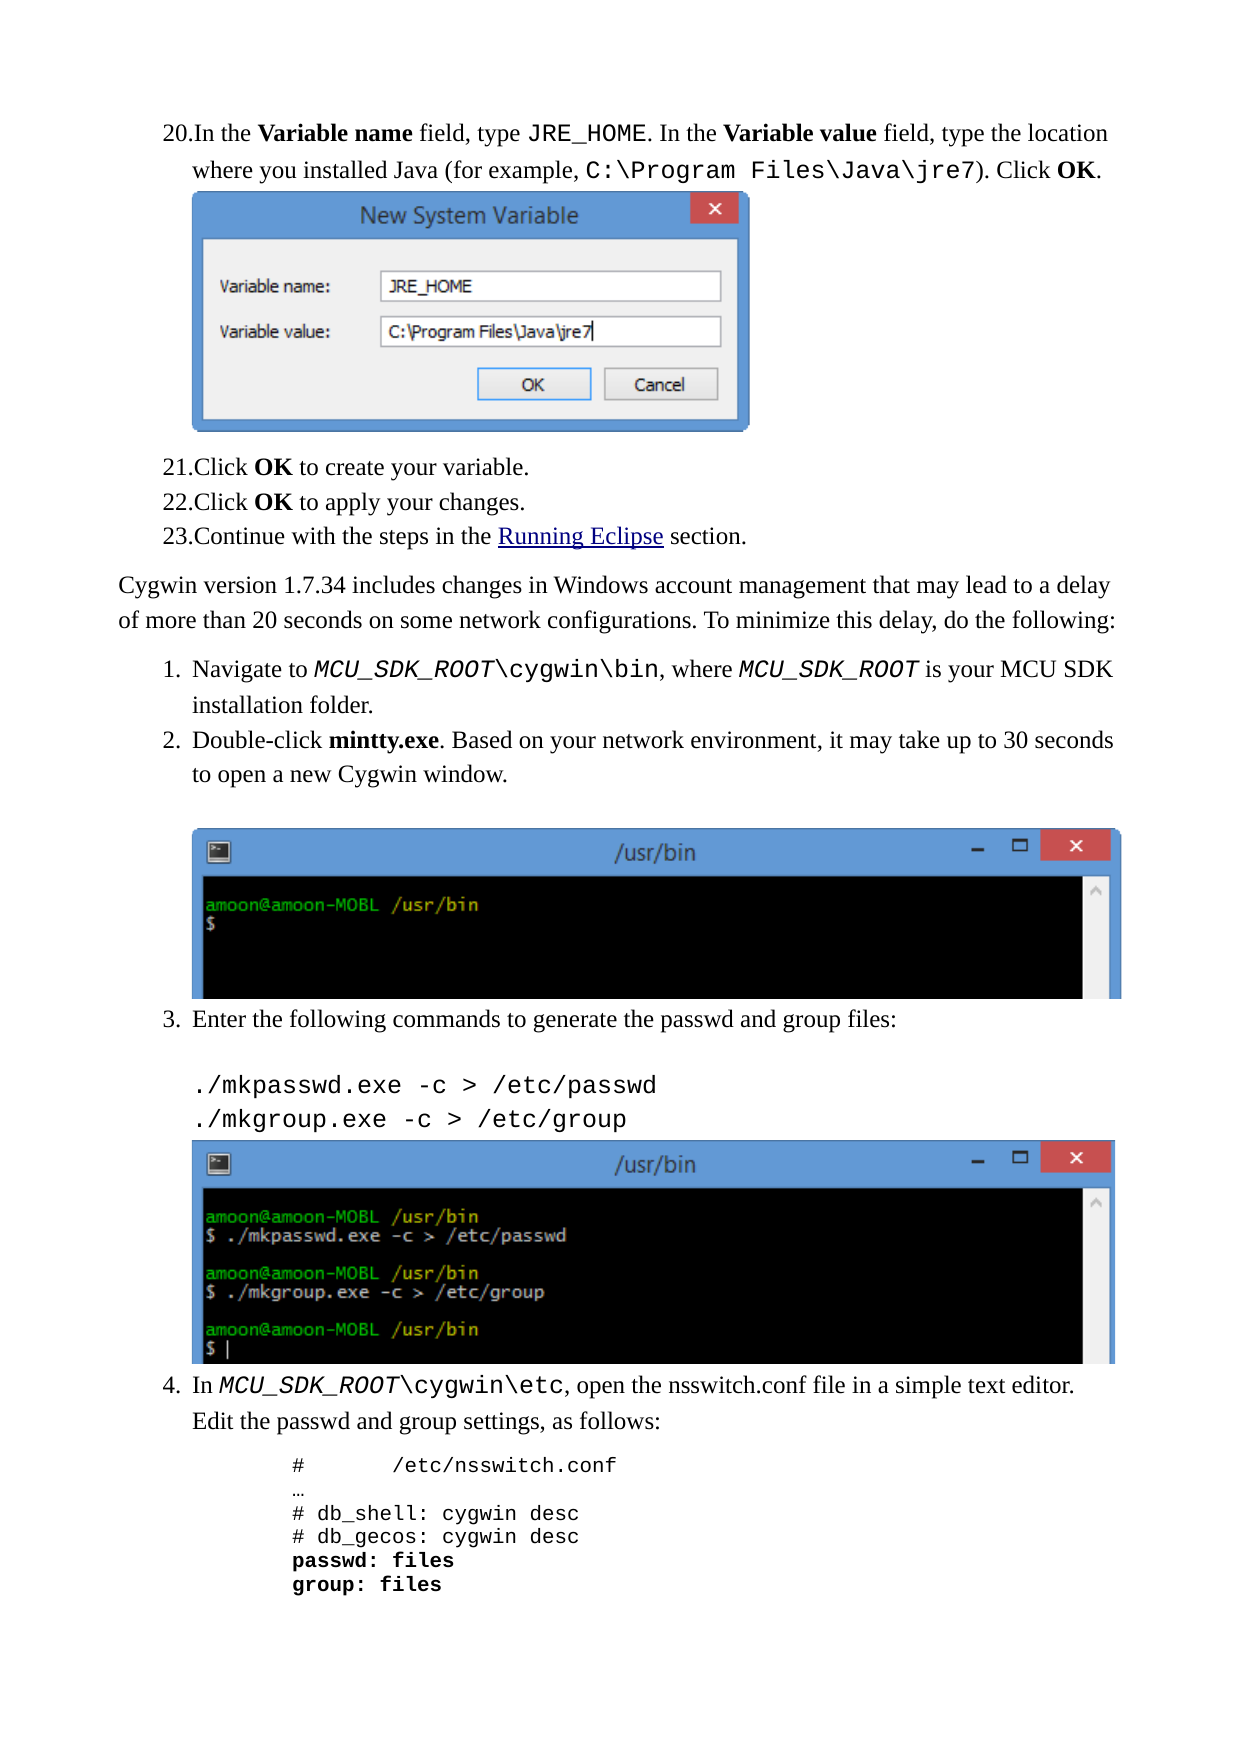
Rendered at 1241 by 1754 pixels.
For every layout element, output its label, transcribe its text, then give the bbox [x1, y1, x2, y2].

list … [162, 1479, 1122, 1503]
picture [191, 191, 750, 432]
text Cygwin version 1.7.34 includes changes in Windows account management that may lead to a delay of more than 20 seconds on some network configurations. To minimize this delay, do the following: [118, 570, 1122, 633]
list Click OK to apply your changes. [162, 487, 1122, 515]
list In the Variable name field, type JRE_HOME. In the Variable value field, type the location where you installed Java (for example, C:\Program Files\Java\jre7). Click OK. [162, 118, 1122, 432]
picture [191, 1140, 1116, 1364]
list group: files [162, 1574, 1122, 1597]
picture [191, 828, 1122, 999]
list Click OK to create your variable. [162, 452, 1122, 481]
list Enter the following commands to generate the passwd and group files: ./mkpasswd.exe -c > /etc/passwd ./mkgroup.exe -c > /etc/group [162, 1004, 1122, 1364]
list # db_shell: cygwin desc [162, 1503, 1122, 1526]
list Navigate to MCU_SDK_ROOT\cygwin\bin, where MCU_SDK_ROOT is your MCU SDK installation folder. [162, 654, 1122, 719]
list Continue with the steps in the Running Eclipse section. [162, 521, 1122, 550]
list Double-click mintty.exe. Based on your network environment, it may take up to 30 seconds to open a new Cygwin window. [162, 725, 1122, 998]
list In MCU_SDK_ROOT\cygwin\etc, open the nsswitch.conf file in a simple text editor. Edit the passwd and group settings, as follows: [162, 1370, 1122, 1435]
list passwd: files [162, 1550, 1122, 1574]
list # /etc/nsswitch.conf [162, 1455, 1122, 1479]
list # db_gecos: cygwin desc [162, 1526, 1122, 1550]
